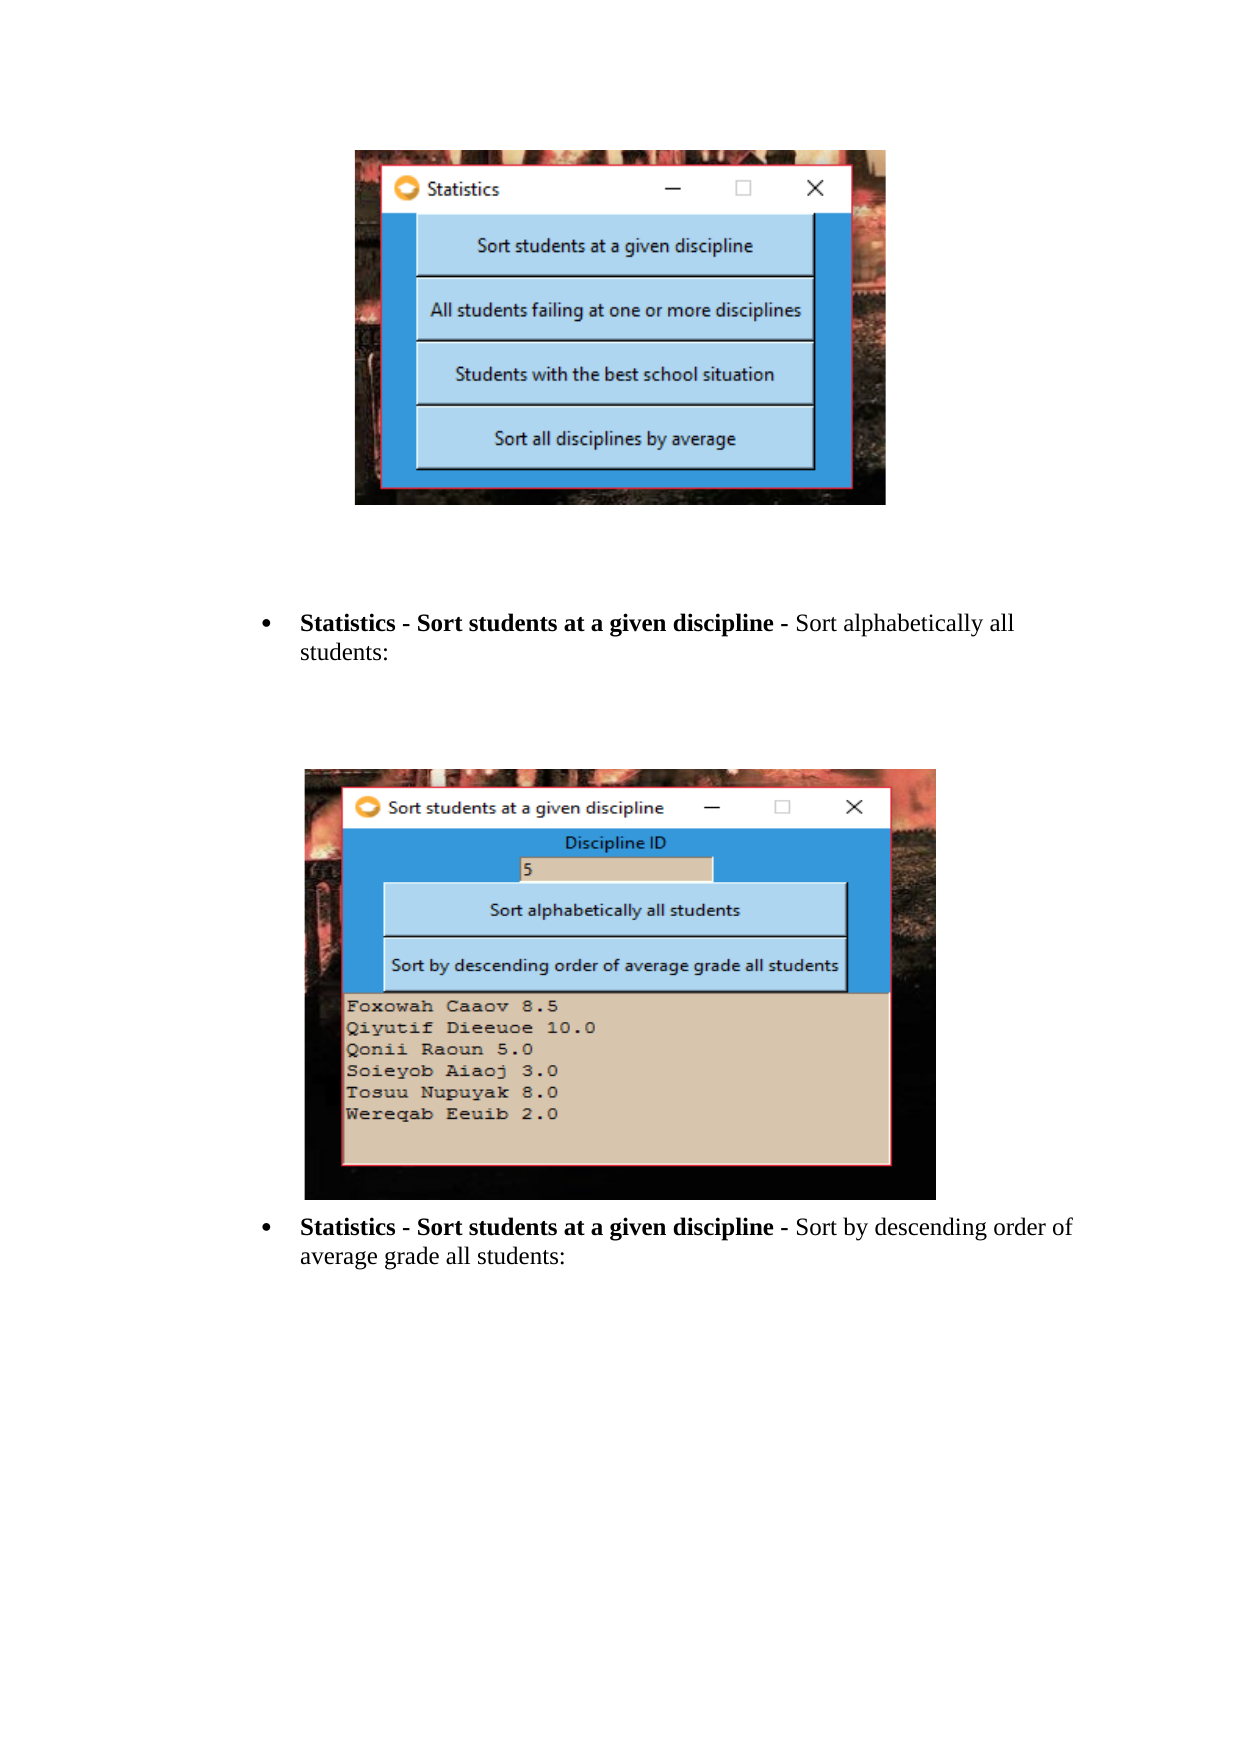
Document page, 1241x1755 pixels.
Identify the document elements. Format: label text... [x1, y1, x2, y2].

list Statistics - Sort students at a given discipline - Sort alphabetically all students: [262, 608, 1090, 665]
list Statistics - Sort students at a given discipline - Sort by descending order of average grade all students: [262, 1212, 1090, 1269]
